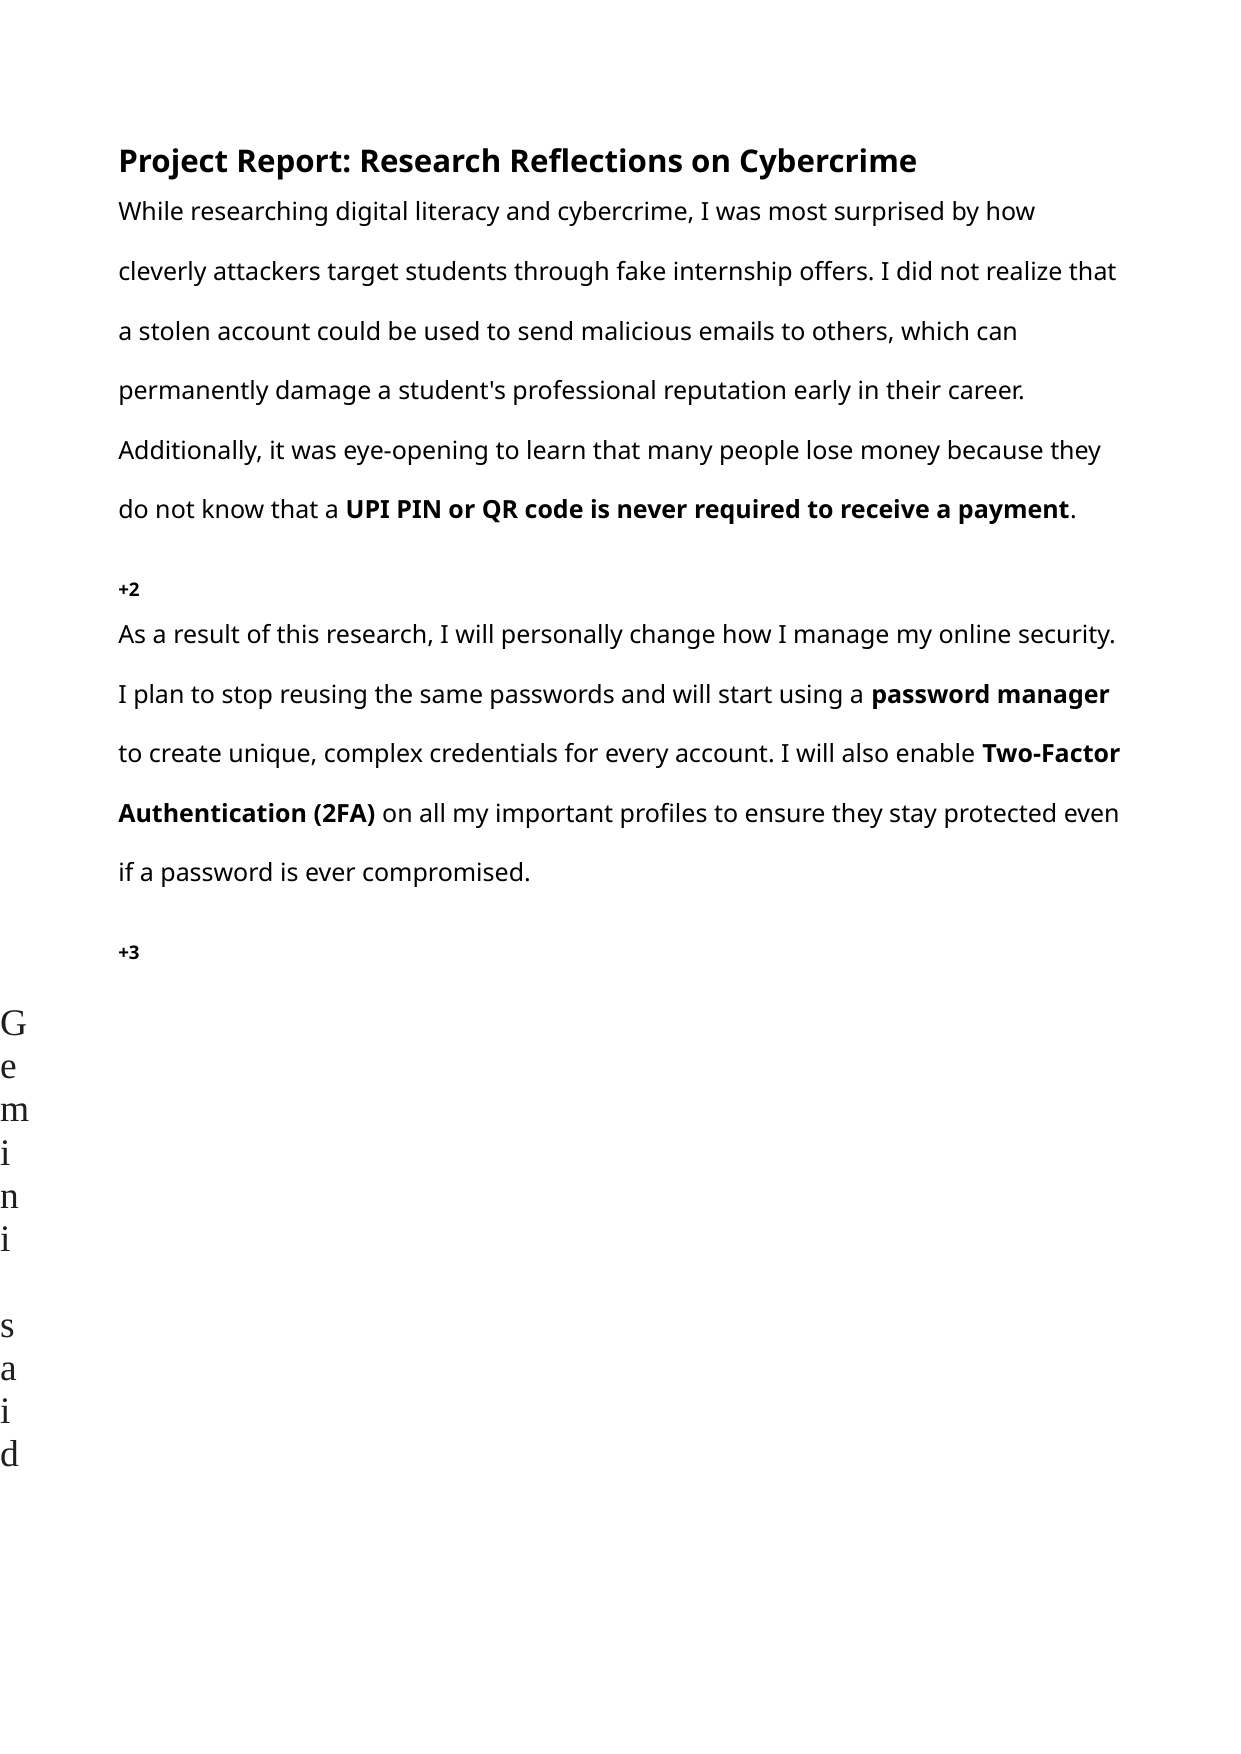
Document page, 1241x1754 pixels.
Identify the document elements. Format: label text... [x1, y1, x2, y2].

text +2 [118, 577, 1122, 602]
subtitle Project Report: Research Reflections on Cybercrime [118, 139, 1122, 182]
text As a result of this research, I will personally change how I manage my online security. I plan to stop reusing the same passwords and will start using a password manager to create unique, complex credentials for every account. I will also enable Two-Factor Authentication (2FA) on all my important profiles to ensure they stay protected even if a password is ever compromised. [118, 617, 1122, 889]
text While researching digital literacy and cybercrime, I was most surprised by how cleverly attackers target students through fake internship offers. I did not realize that a stolen account could be used to send malicious emails to others, which can permanently damage a student's professional reputation early in their career. Additionally, it was eye-opening to learn that many people lose money because they do not know that a UPI PIN or QR code is never required to receive a payment. [118, 194, 1122, 526]
text +3 [118, 939, 1122, 965]
